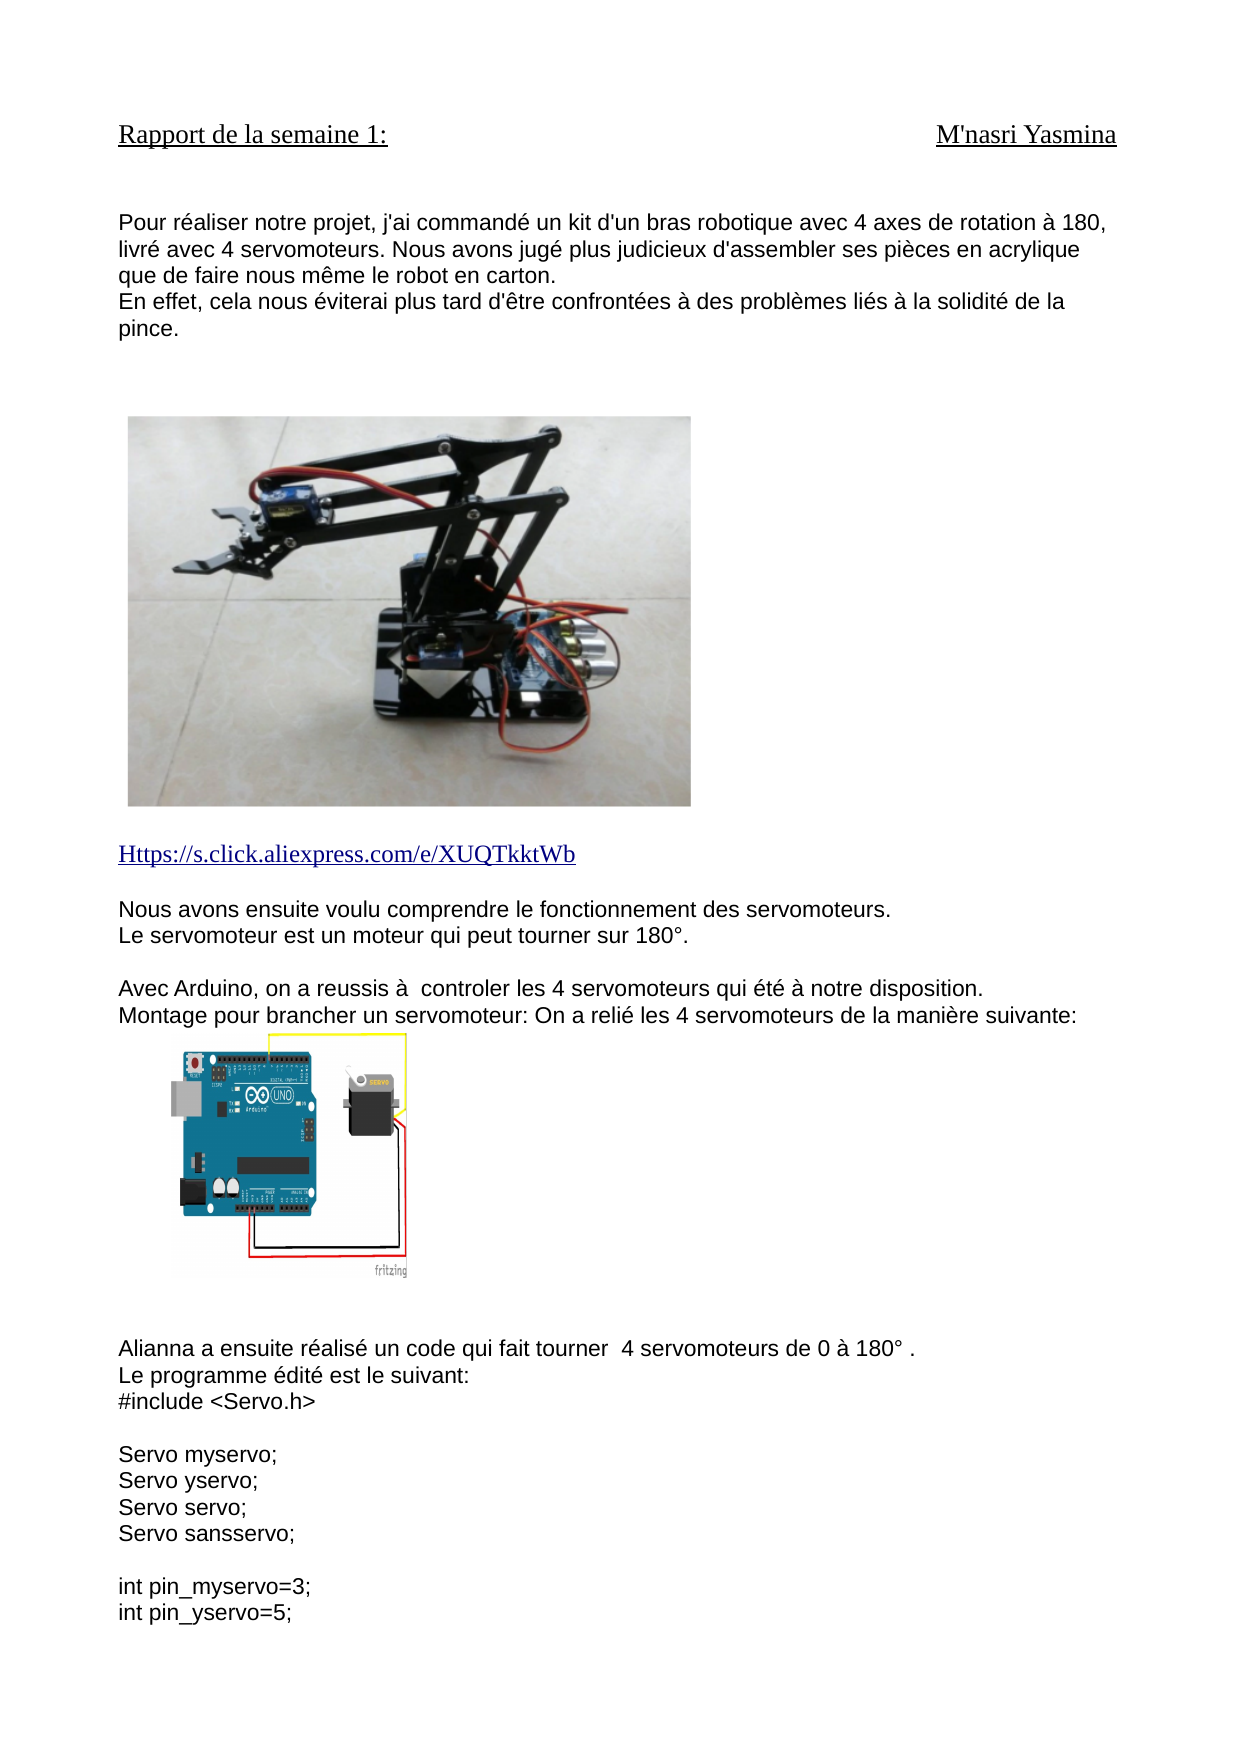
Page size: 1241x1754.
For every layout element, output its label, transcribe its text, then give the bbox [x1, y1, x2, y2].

text Servo myservo; [118, 1441, 1122, 1467]
text Le programme édité est le suivant: [118, 1362, 1122, 1388]
text int pin_yservo=5; [118, 1599, 1122, 1625]
text Servo sansservo; [118, 1520, 1122, 1546]
text Rapport de la semaine 1: M'nasri Yasmina [118, 118, 1122, 149]
text En effet, cela nous éviterai plus tard d'être confrontées à des problèmes liés à la solidité de la pince. [118, 288, 1122, 341]
text Montage pour brancher un servomoteur: On a relié les 4 servomoteurs de la manière suivante: [118, 1002, 1122, 1028]
picture [103, 399, 701, 839]
text int pin_myservo=3; [118, 1573, 1122, 1599]
text Servo yservo; [118, 1467, 1122, 1493]
text Nous avons ensuite voulu comprendre le fonctionnement des servomoteurs. [118, 896, 1122, 922]
text Alianna a ensuite réalisé un code qui fait tourner 4 servomoteurs de 0 à 180° . [118, 1335, 1122, 1362]
text #include <Servo.h> [118, 1388, 1122, 1414]
text Https://s.click.aliexpress.com/e/XUQTkktWb [118, 394, 1122, 867]
text Pour réaliser notre projet, j'ai commandé un kit d'un bras robotique avec 4 axes de rotation à 180, livré avec 4 servomoteurs. Nous avons jugé plus judicieux d'assembler ses pièces en acrylique que de faire nous même le robot en carton. [118, 209, 1122, 288]
text Avec Arduino, on a reussis à controler les 4 servomoteurs qui été à notre disposition. [118, 949, 1122, 1002]
text Servo servo; [118, 1493, 1122, 1520]
picture [171, 1033, 407, 1278]
text Le servomoteur est un moteur qui peut tourner sur 180°. [118, 922, 1122, 949]
